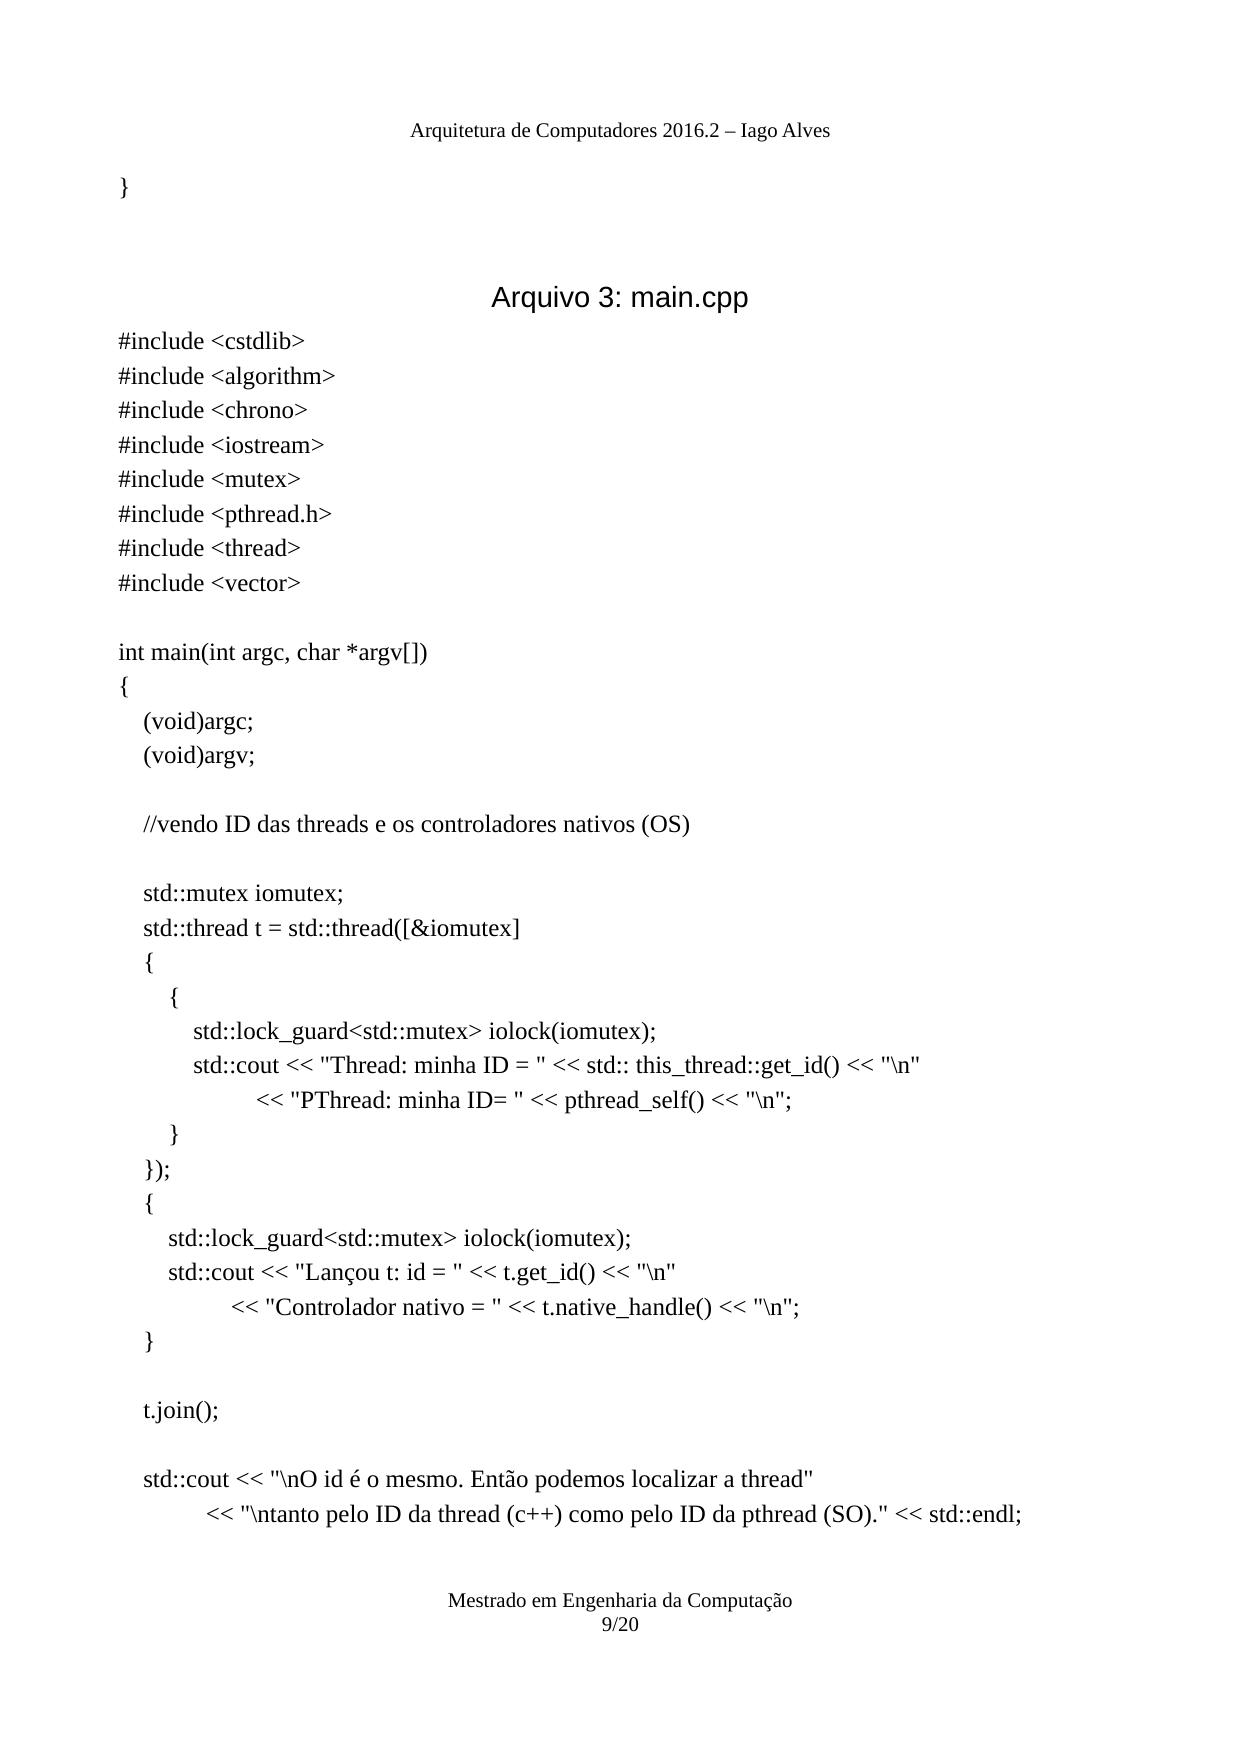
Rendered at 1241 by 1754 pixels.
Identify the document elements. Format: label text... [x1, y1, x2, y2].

text { [118, 671, 1122, 700]
text << "Controlador nativo = " << t.native_handle() << "\n"; [118, 1292, 1122, 1321]
text std::thread t = std::thread([&iomutex] [118, 913, 1122, 941]
text t.join(); [118, 1395, 1122, 1424]
text (void)argv; [118, 740, 1122, 769]
text #include <cstdlib> [118, 326, 1122, 355]
text { [118, 947, 1122, 976]
text (void)argc; [118, 706, 1122, 734]
text #include <iostream> [118, 430, 1122, 459]
text int main(int argc, char *argv[]) [118, 637, 1122, 666]
text << "PThread: minha ID= " << pthread_self() << "\n"; [118, 1085, 1122, 1114]
text std::cout << "Thread: minha ID = " << std:: this_thread::get_id() << "\n" [118, 1051, 1122, 1079]
text } [118, 172, 1122, 200]
text std::cout << "\nO id é o mesmo. Então podemos localizar a thread" [118, 1464, 1122, 1493]
subtitle Arquivo 3: main.cpp [118, 280, 1122, 314]
text } [118, 1119, 1122, 1148]
text #include <thread> [118, 533, 1122, 562]
text { [118, 1188, 1122, 1217]
text #include <pthread.h> [118, 499, 1122, 528]
text std::lock_guard<std::mutex> iolock(iomutex); [118, 1223, 1122, 1252]
text }); [118, 1154, 1122, 1183]
text #include <algorithm> [118, 361, 1122, 390]
text #include <chrono> [118, 395, 1122, 424]
text //vendo ID das threads e os controladores nativos (OS) [118, 809, 1122, 838]
text { [118, 982, 1122, 1010]
text std::mutex iomutex; [118, 878, 1122, 907]
text std::lock_guard<std::mutex> iolock(iomutex); [118, 1016, 1122, 1045]
text << "\ntanto pelo ID da thread (c++) como pelo ID da pthread (SO)." << std::endl; [118, 1499, 1122, 1527]
text #include <mutex> [118, 464, 1122, 493]
text std::cout << "Lançou t: id = " << t.get_id() << "\n" [118, 1257, 1122, 1286]
text } [118, 1326, 1122, 1355]
text #include <vector> [118, 568, 1122, 597]
